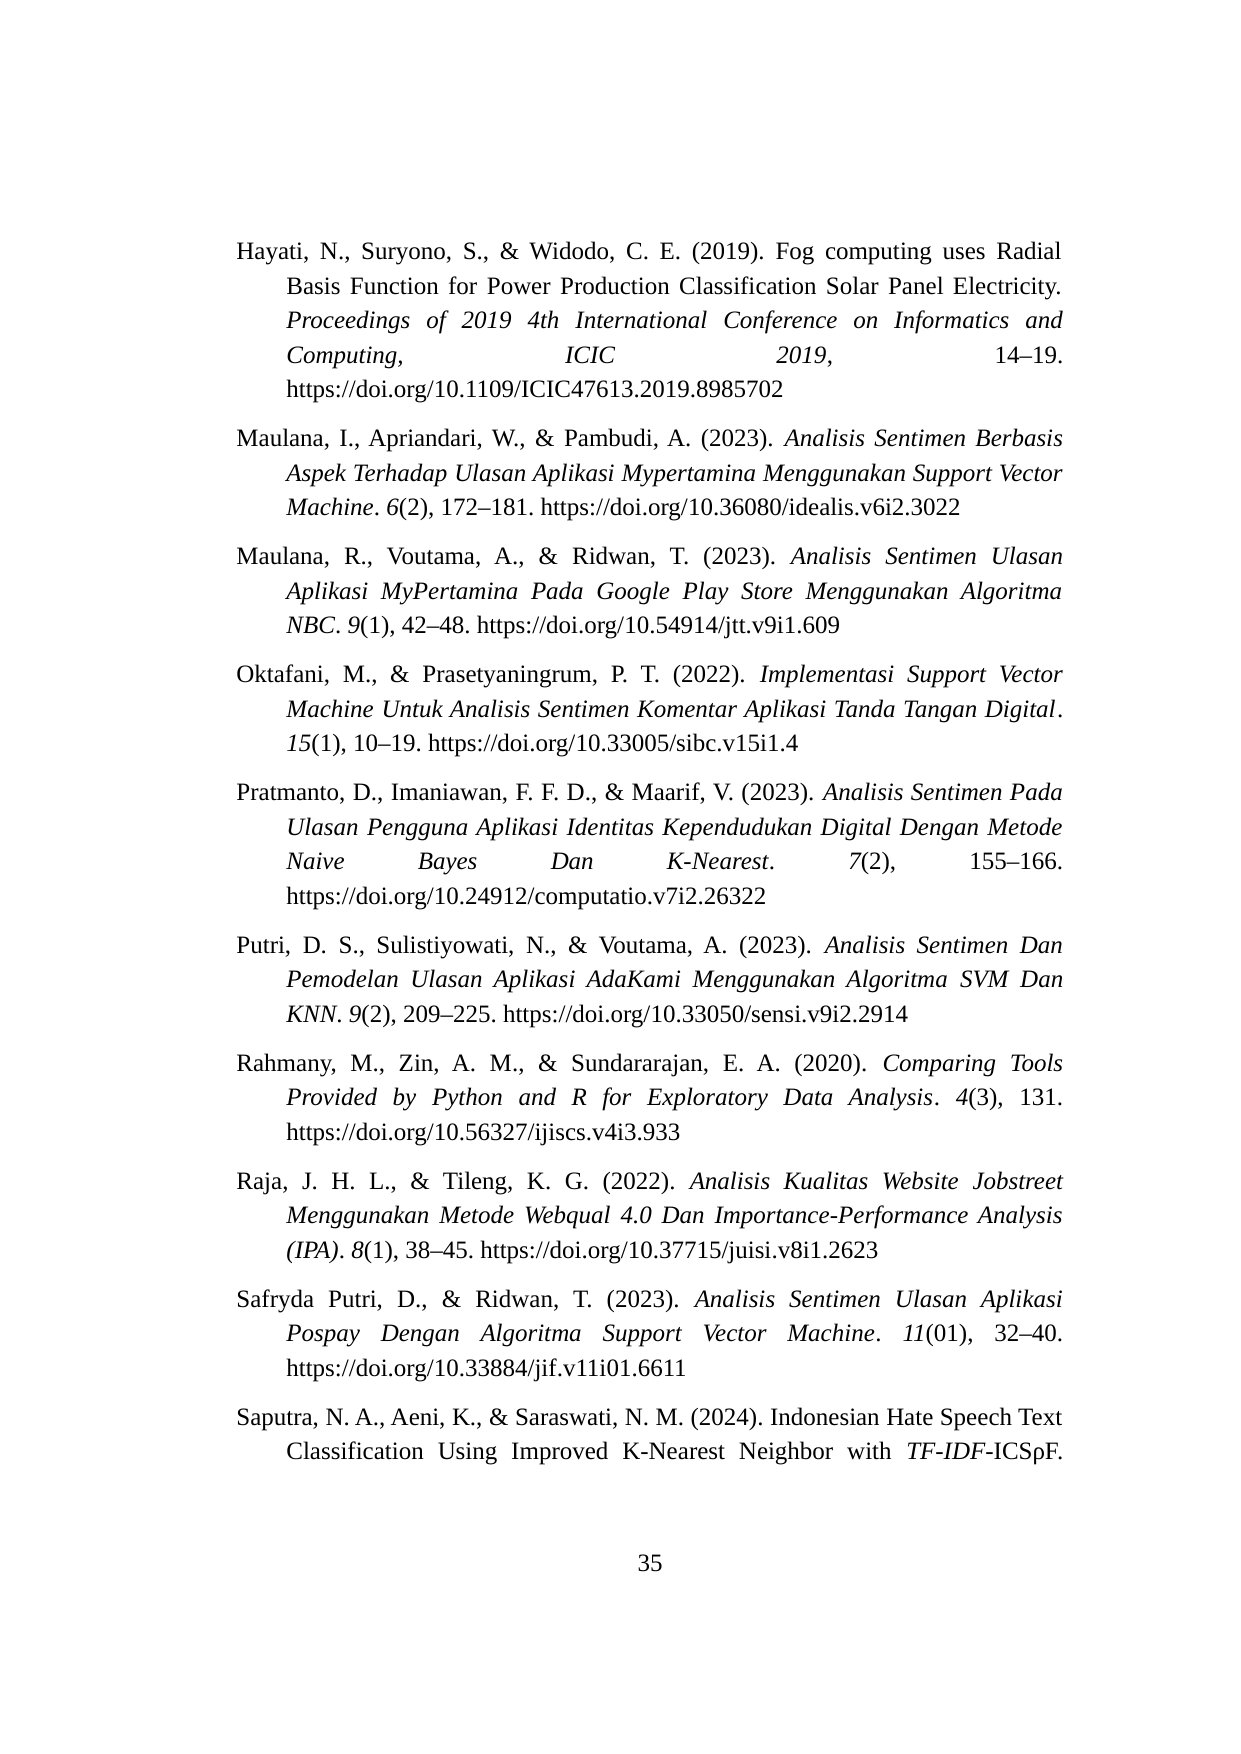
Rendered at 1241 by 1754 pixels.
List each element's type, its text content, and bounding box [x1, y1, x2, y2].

text Pratmanto, D., Imaniawan, F. F. D., & Maarif, V. (2023). Analisis Sentimen Pada Ulasan Pengguna Aplikasi Identitas Kependudukan Digital Dengan Metode Naive Bayes Dan K-Nearest. 7(2), 155–166. https://doi.org/10.24912/computatio.v7i2.26322 [236, 777, 1063, 909]
text Saputra, N. A., Aeni, K., & Saraswati, N. M. (2024). Indonesian Hate Speech Text Classification Using Improved K-Nearest Neighbor with TF-IDF-ICSρF. [236, 1402, 1063, 1465]
text Maulana, I., Apriandari, W., & Pambudi, A. (2023). Analisis Sentimen Berbasis Aspek Terhadap Ulasan Aplikasi Mypertamina Menggunakan Support Vector Machine. 6(2), 172–181. https://doi.org/10.36080/idealis.v6i2.3022 [236, 423, 1063, 521]
text Hayati, N., Suryono, S., & Widodo, C. E. (2019). Fog computing uses Radial Basis Function for Power Production Classification Solar Panel Electricity. Proceedings of 2019 4th International Conference on Informatics and Computing, ICIC 2019, 14–19. https://doi.org/10.1109/ICIC47613.2019.8985702 [236, 236, 1063, 403]
text Safryda Putri, D., & Ridwan, T. (2023). Analisis Sentimen Ulasan Aplikasi Pospay Dengan Algoritma Support Vector Machine. 11(01), 32–40. https://doi.org/10.33884/jif.v11i01.6611 [236, 1284, 1063, 1382]
text Raja, J. H. L., & Tileng, K. G. (2022). Analisis Kualitas Website Jobstreet Menggunakan Metode Webqual 4.0 Dan Importance-Performance Analysis (IPA). 8(1), 38–45. https://doi.org/10.37715/juisi.v8i1.2623 [236, 1166, 1063, 1263]
text Oktafani, M., & Prasetyaningrum, P. T. (2022). Implementasi Support Vector Machine Untuk Analisis Sentimen Komentar Aplikasi Tanda Tangan Digital. 15(1), 10–19. https://doi.org/10.33005/sibc.v15i1.4 [236, 659, 1063, 757]
text Rahmany, M., Zin, A. M., & Sundararajan, E. A. (2020). Comparing Tools Provided by Python and R for Exploratory Data Analysis. 4(3), 131. https://doi.org/10.56327/ijiscs.v4i3.933 [236, 1048, 1063, 1146]
text Maulana, R., Voutama, A., & Ridwan, T. (2023). Analisis Sentimen Ulasan Aplikasi MyPertamina Pada Google Play Store Menggunakan Algoritma NBC. 9(1), 42–48. https://doi.org/10.54914/jtt.v9i1.609 [236, 541, 1063, 639]
text Putri, D. S., Sulistiyowati, N., & Voutama, A. (2023). Analisis Sentimen Dan Pemodelan Ulasan Aplikasi AdaKami Menggunakan Algoritma SVM Dan KNN. 9(2), 209–225. https://doi.org/10.33050/sensi.v9i2.2914 [236, 930, 1063, 1027]
